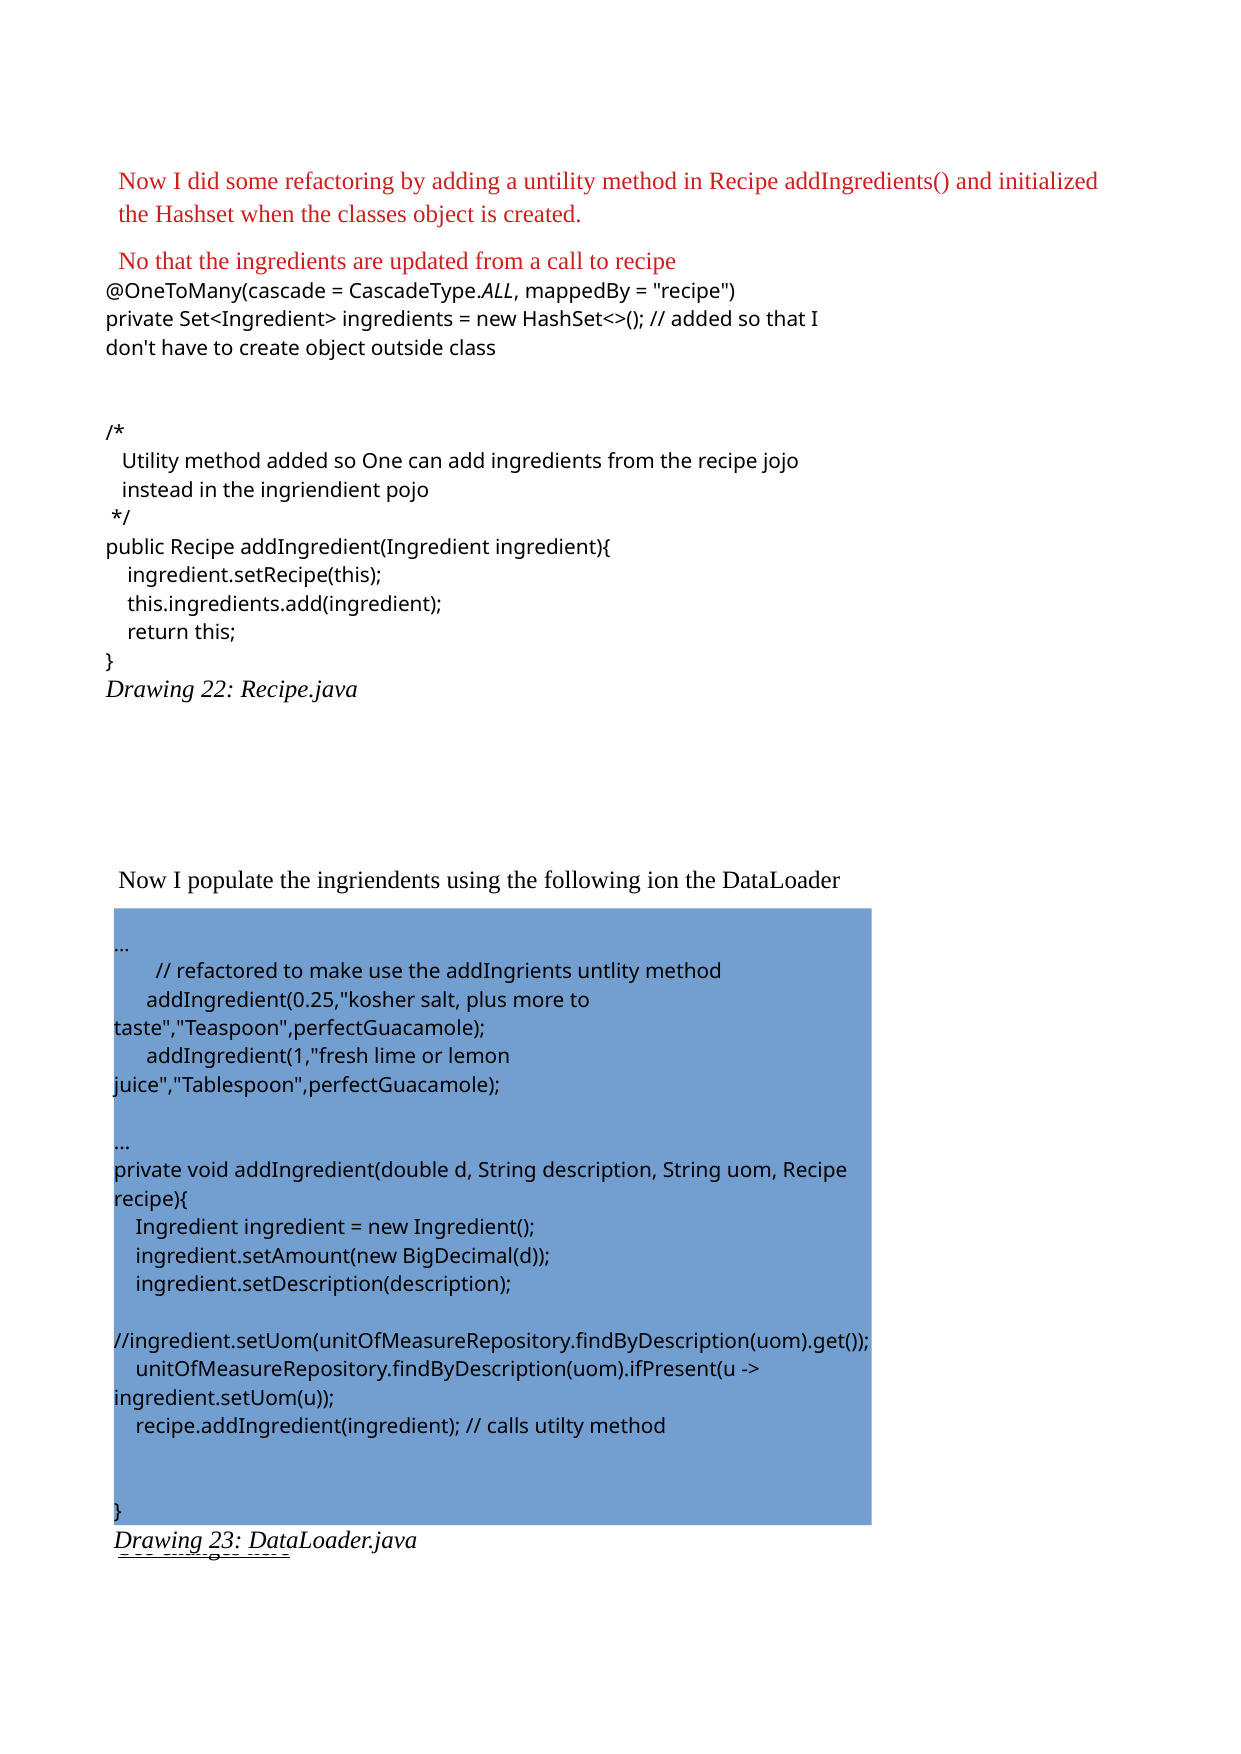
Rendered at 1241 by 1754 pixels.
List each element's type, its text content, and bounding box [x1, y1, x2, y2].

text Drawing 23: DataLoader.java [114, 1526, 872, 1554]
text Drawing 22: Recipe.java [106, 348, 864, 703]
text Now I populate the ingriendents using the following ion the DataLoader [118, 865, 1122, 894]
text No that the ingredients are updated from a call to recipe [118, 246, 1122, 275]
text See changes here [217, 1532, 1122, 1560]
text Now I did some refactoring by adding a untility method in Recipe addIngredients() and initialized the Hashset when the classes object is created. [118, 166, 1122, 227]
